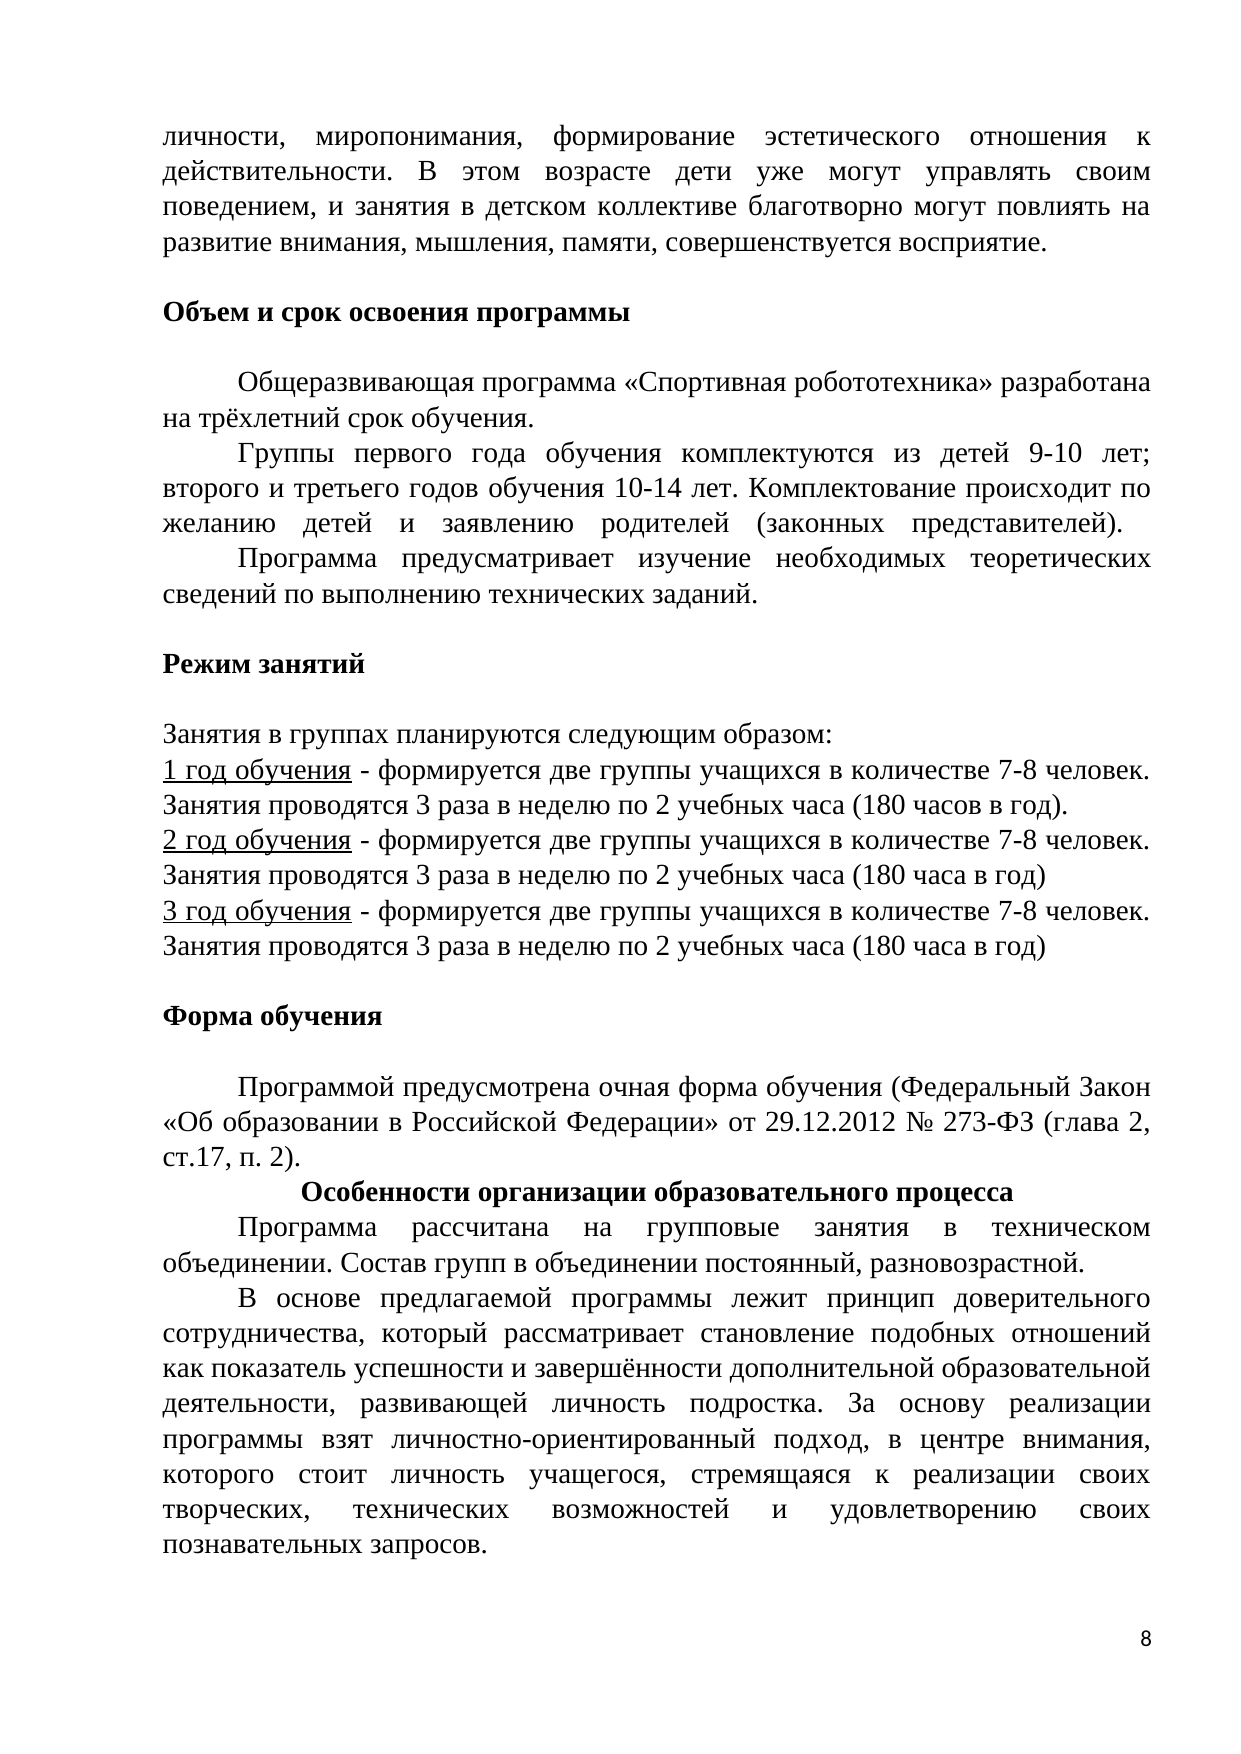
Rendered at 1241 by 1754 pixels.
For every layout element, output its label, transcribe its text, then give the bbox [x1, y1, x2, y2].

text Общеразвивающая программа «Спортивная робототехника» разработана на трёхлетний срок обучения. [162, 364, 1152, 433]
text 3 год обучения - формируется две группы учащихся в количестве 7-8 человек. Занятия проводятся 3 раза в неделю по 2 учебных часа (180 часа в год) [162, 893, 1152, 961]
text Особенности организации образовательного процесса [162, 1174, 1152, 1208]
text Программой предусмотрена очная форма обучения (Федеральный Закон «Об образовании в Российской Федерации» от 29.12.2012 № 273-ФЗ (глава 2, ст.17, п. 2). [162, 1069, 1152, 1173]
text 2 год обучения - формируется две группы учащихся в количестве 7-8 человек. Занятия проводятся 3 раза в неделю по 2 учебных часа (180 часа в год) [162, 822, 1152, 891]
text Форма обучения [162, 998, 1152, 1032]
text Занятия в группах планируются следующим образом: [162, 717, 1152, 750]
text 1 год обучения - формируется две группы учащихся в количестве 7-8 человек. Занятия проводятся 3 раза в неделю по 2 учебных часа (180 часов в год). [162, 752, 1152, 821]
text личности, миропонимания, формирование эстетического отношения к действительности. В этом возрасте дети уже могут управлять своим поведением, и занятия в детском коллективе благотворно могут повлиять на развитие внимания, мышления, памяти, совершенствуется восприятие. [162, 118, 1152, 257]
text Программа рассчитана на групповые занятия в техническом объединении. Состав групп в объединении постоянный, разновозрастной. [162, 1209, 1152, 1278]
text В основе предлагаемой программы лежит принцип доверительного сотрудничества, который рассматривает становление подобных отношений как показатель успешности и завершённости дополнительной образовательной деятельности, развивающей личность подростка. За основу реализации программы взят личностно-ориентированный подход, в центре внимания, которого стоит личность учащегося, стремящаяся к реализации своих творческих, технических возможностей и удовлетворению своих познавательных запросов. [162, 1280, 1152, 1560]
text Объем и срок освоения программы [162, 294, 1152, 328]
text Режим занятий [162, 646, 1152, 680]
text Группы первого года обучения комплектуются из детей 9-10 лет; второго и третьего годов обучения 10-14 лет. Комплектование происходит по желанию детей и заявлению родителей (законных представителей). Программа предусматривает изучение необходимых теоретических сведений по выполнению технических заданий. [162, 435, 1152, 609]
